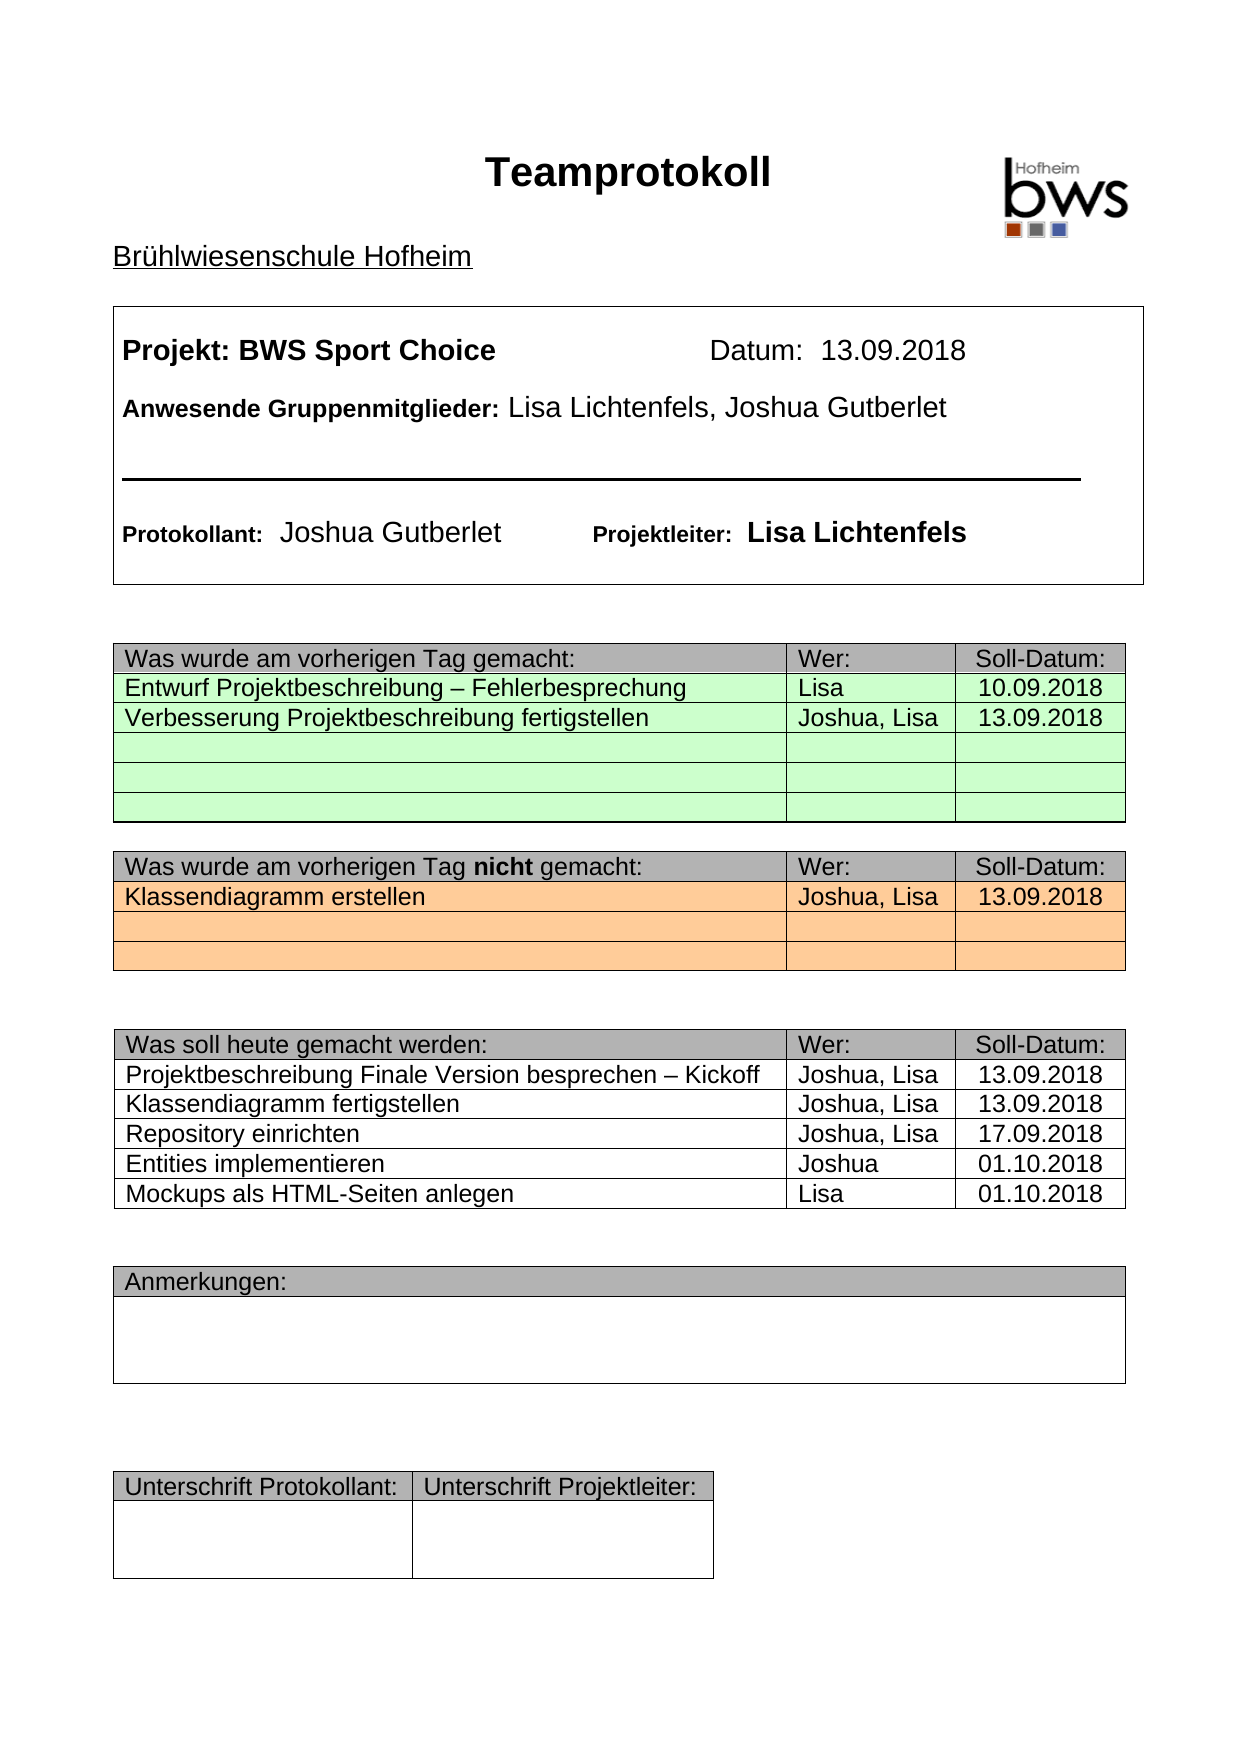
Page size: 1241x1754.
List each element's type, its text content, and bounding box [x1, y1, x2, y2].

table_header Wer: [787, 644, 955, 672]
table_cell [956, 942, 1125, 970]
table_cell 13.09.2018 [956, 703, 1125, 732]
table_cell [956, 733, 1125, 762]
table_cell [956, 793, 1125, 821]
table_cell Joshua [787, 1149, 955, 1178]
table_cell [787, 733, 955, 762]
table_cell [787, 763, 955, 792]
table_cell 13.09.2018 [956, 1090, 1125, 1118]
table_cell 13.09.2018 [956, 882, 1125, 911]
table_cell Joshua, Lisa [787, 1119, 955, 1148]
table_cell [114, 793, 786, 821]
table_cell 13.09.2018 [956, 1060, 1125, 1088]
table_cell [956, 763, 1125, 792]
table_cell Repository einrichten [115, 1119, 786, 1148]
text Anwesende Gruppenmitglieder: Lisa Lichtenfels, Joshua Gutberlet [114, 387, 1143, 424]
table_cell Joshua, Lisa [787, 703, 955, 732]
table_header Soll-Datum: [956, 1030, 1125, 1059]
table_cell Mockups als HTML-Seiten anlegen [115, 1179, 786, 1208]
table_cell [114, 1297, 1125, 1383]
table_header Unterschrift Protokollant: [114, 1472, 412, 1500]
table_cell [787, 793, 955, 821]
table_cell [787, 942, 955, 970]
table_cell 01.10.2018 [956, 1149, 1125, 1178]
table_cell 01.10.2018 [956, 1179, 1125, 1208]
table_cell [114, 942, 786, 970]
table_cell [413, 1501, 713, 1578]
text Brühlwiesenschule Hofheim [112, 239, 1144, 272]
table_header Anmerkungen: [114, 1267, 1125, 1296]
table_cell [114, 912, 786, 941]
table_cell Joshua, Lisa [787, 1060, 955, 1088]
text Protokollant: Joshua Gutberlet Projektleiter: Lisa Lichtenfels [114, 512, 1143, 548]
table_header Wer: [787, 852, 955, 881]
table_cell Klassendiagramm erstellen [114, 882, 786, 911]
table_header Was wurde am vorherigen Tag gemacht: [114, 644, 786, 672]
title Teamprotokoll [112, 148, 983, 196]
table_cell [956, 912, 1125, 941]
table_cell [787, 912, 955, 941]
text Projekt: BWS Sport Choice Datum: 13.09.2018 [114, 330, 1143, 366]
table_cell Joshua, Lisa [787, 1090, 955, 1118]
table_header Unterschrift Projektleiter: [413, 1472, 713, 1500]
table_cell Joshua, Lisa [787, 882, 955, 911]
table_header Was wurde am vorherigen Tag nicht gemacht: [114, 852, 786, 881]
table_cell 10.09.2018 [956, 674, 1125, 702]
table_cell [114, 733, 786, 762]
table_cell Verbesserung Projektbeschreibung fertigstellen [114, 703, 786, 732]
table_cell [114, 763, 786, 792]
table_cell 17.09.2018 [956, 1119, 1125, 1148]
table_cell Entities implementieren [115, 1149, 786, 1178]
table_cell [114, 1501, 412, 1578]
table_header Was soll heute gemacht werden: [115, 1030, 786, 1059]
table_cell Entwurf Projektbeschreibung – Fehlerbesprechung [114, 674, 786, 702]
table_cell Projektbeschreibung Finale Version besprechen – Kickoff [115, 1060, 786, 1088]
table_header Soll-Datum: [956, 644, 1125, 672]
table_cell Lisa [787, 674, 955, 702]
table_header Wer: [787, 1030, 955, 1059]
table_cell Lisa [787, 1179, 955, 1208]
table_cell Klassendiagramm fertigstellen [115, 1090, 786, 1118]
table_header Soll-Datum: [956, 852, 1125, 881]
picture [983, 138, 1146, 253]
